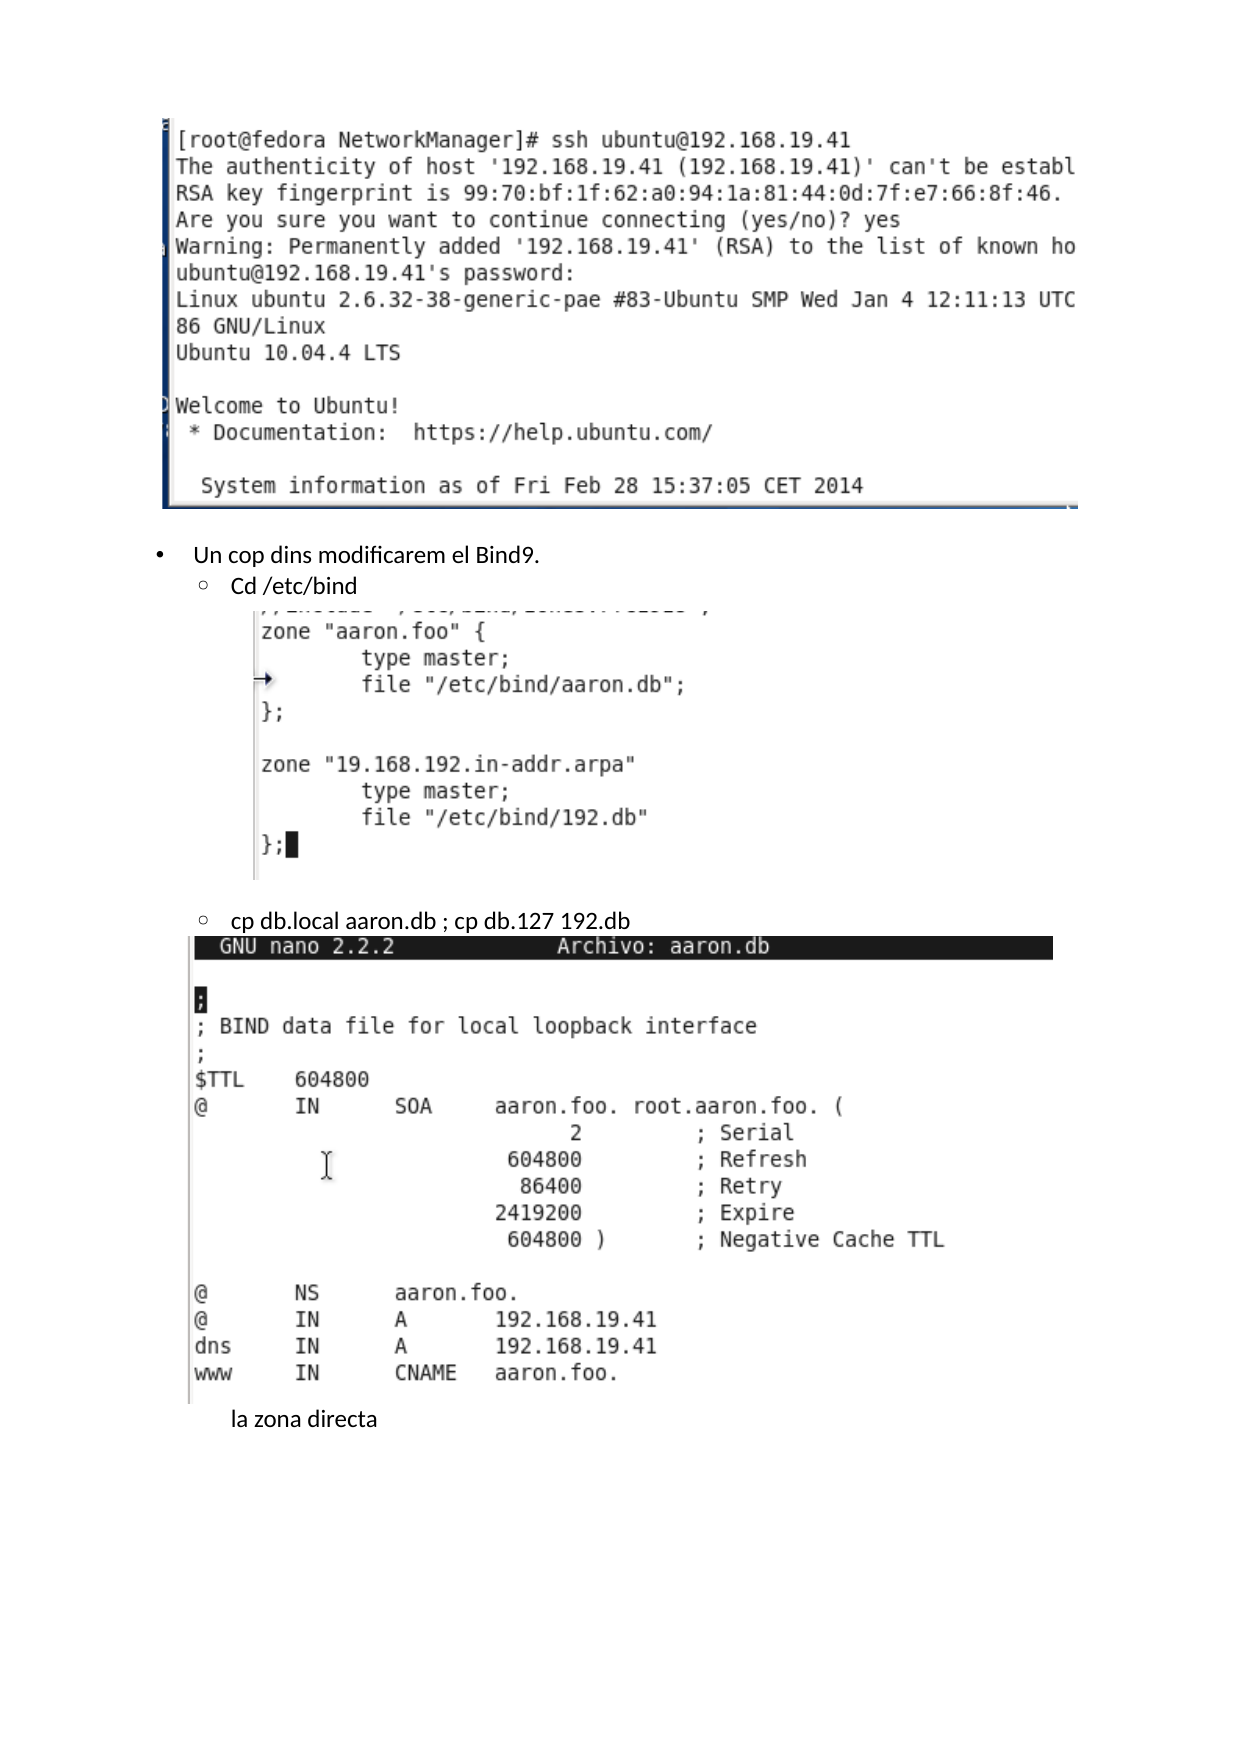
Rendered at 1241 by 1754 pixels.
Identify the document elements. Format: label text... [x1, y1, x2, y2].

list Un cop dins modificarem el Bind9. [156, 539, 1122, 570]
list cp db.local aaron.db ; cp db.127 192.db [193, 906, 1122, 936]
picture [187, 936, 1053, 1404]
picture [253, 611, 806, 880]
list Cd /etc/bind [193, 570, 1122, 600]
list la zona directa [193, 936, 1122, 1434]
picture [162, 118, 1078, 509]
